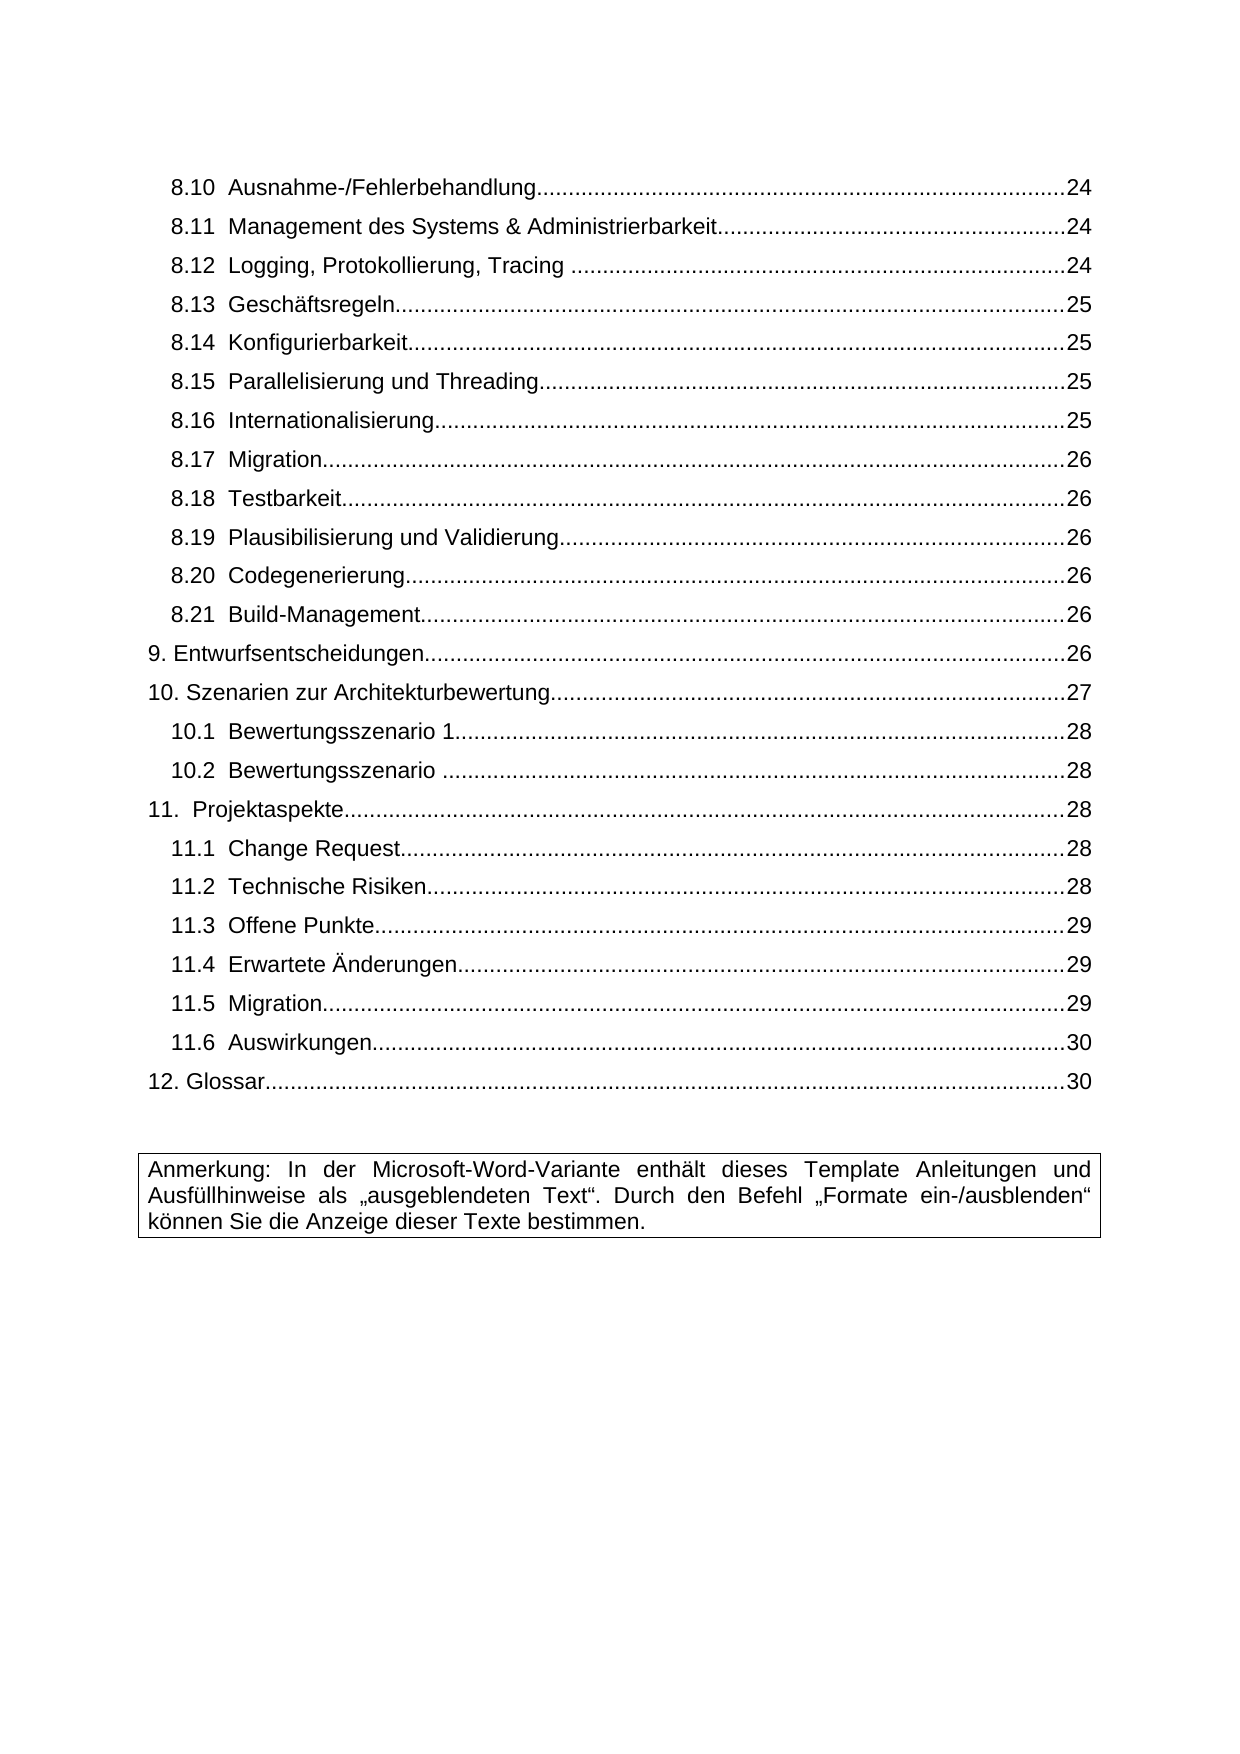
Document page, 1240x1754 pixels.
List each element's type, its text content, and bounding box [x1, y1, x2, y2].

text 8.17 Migration 26 [171, 446, 1092, 472]
text 8.18 Testbarkeit 26 [171, 485, 1092, 511]
text 10.1 Bewertungsszenario 1 28 [171, 718, 1092, 744]
text Anmerkung: In der Microsoft-Word-Variante enthält dieses Template Anleitungen und Ausfüllhinweise als „ausgeblendeten Text“. Durch den Befehl „Formate ein-/ausblenden“ können Sie die Anzeige dieser Texte bestimmen. [139, 1154, 1100, 1237]
text 8.14 Konfigurierbarkeit 25 [171, 329, 1092, 356]
text 11.3 Offene Punkte 29 [171, 912, 1092, 938]
text 8.13 Geschäftsregeln 25 [171, 291, 1092, 317]
text 11. Projektaspekte 28 [148, 796, 1092, 822]
text 11.6 Auswirkungen 30 [171, 1029, 1092, 1055]
text 8.10 Ausnahme-/Fehlerbehandlung 24 [171, 174, 1092, 200]
text 8.19 Plausibilisierung und Validierung 26 [171, 524, 1092, 550]
text 10.2 Bewertungsszenario ... 28 [171, 757, 1092, 783]
text 10. Szenarien zur Architekturbewertung 27 [148, 679, 1092, 705]
text 11.1 Change Request 28 [171, 834, 1092, 861]
text 8.15 Parallelisierung und Threading 25 [171, 368, 1092, 394]
text 8.16 Internationalisierung 25 [171, 407, 1092, 433]
text 8.11 Management des Systems & Administrierbarkeit 24 [171, 213, 1092, 239]
text 12. Glossar 30 [148, 1068, 1092, 1094]
text 11.4 Erwartete Änderungen 29 [171, 951, 1092, 977]
text 8.12 Logging, Protokollierung, Tracing 24 [171, 252, 1092, 278]
text 9. Entwurfsentscheidungen 26 [148, 640, 1092, 667]
text 8.20 Codegenerierung 26 [171, 562, 1092, 589]
text 11.2 Technische Risiken 28 [171, 873, 1092, 900]
text 11.5 Migration 29 [171, 990, 1092, 1016]
text 8.21 Build-Management 26 [171, 601, 1092, 628]
